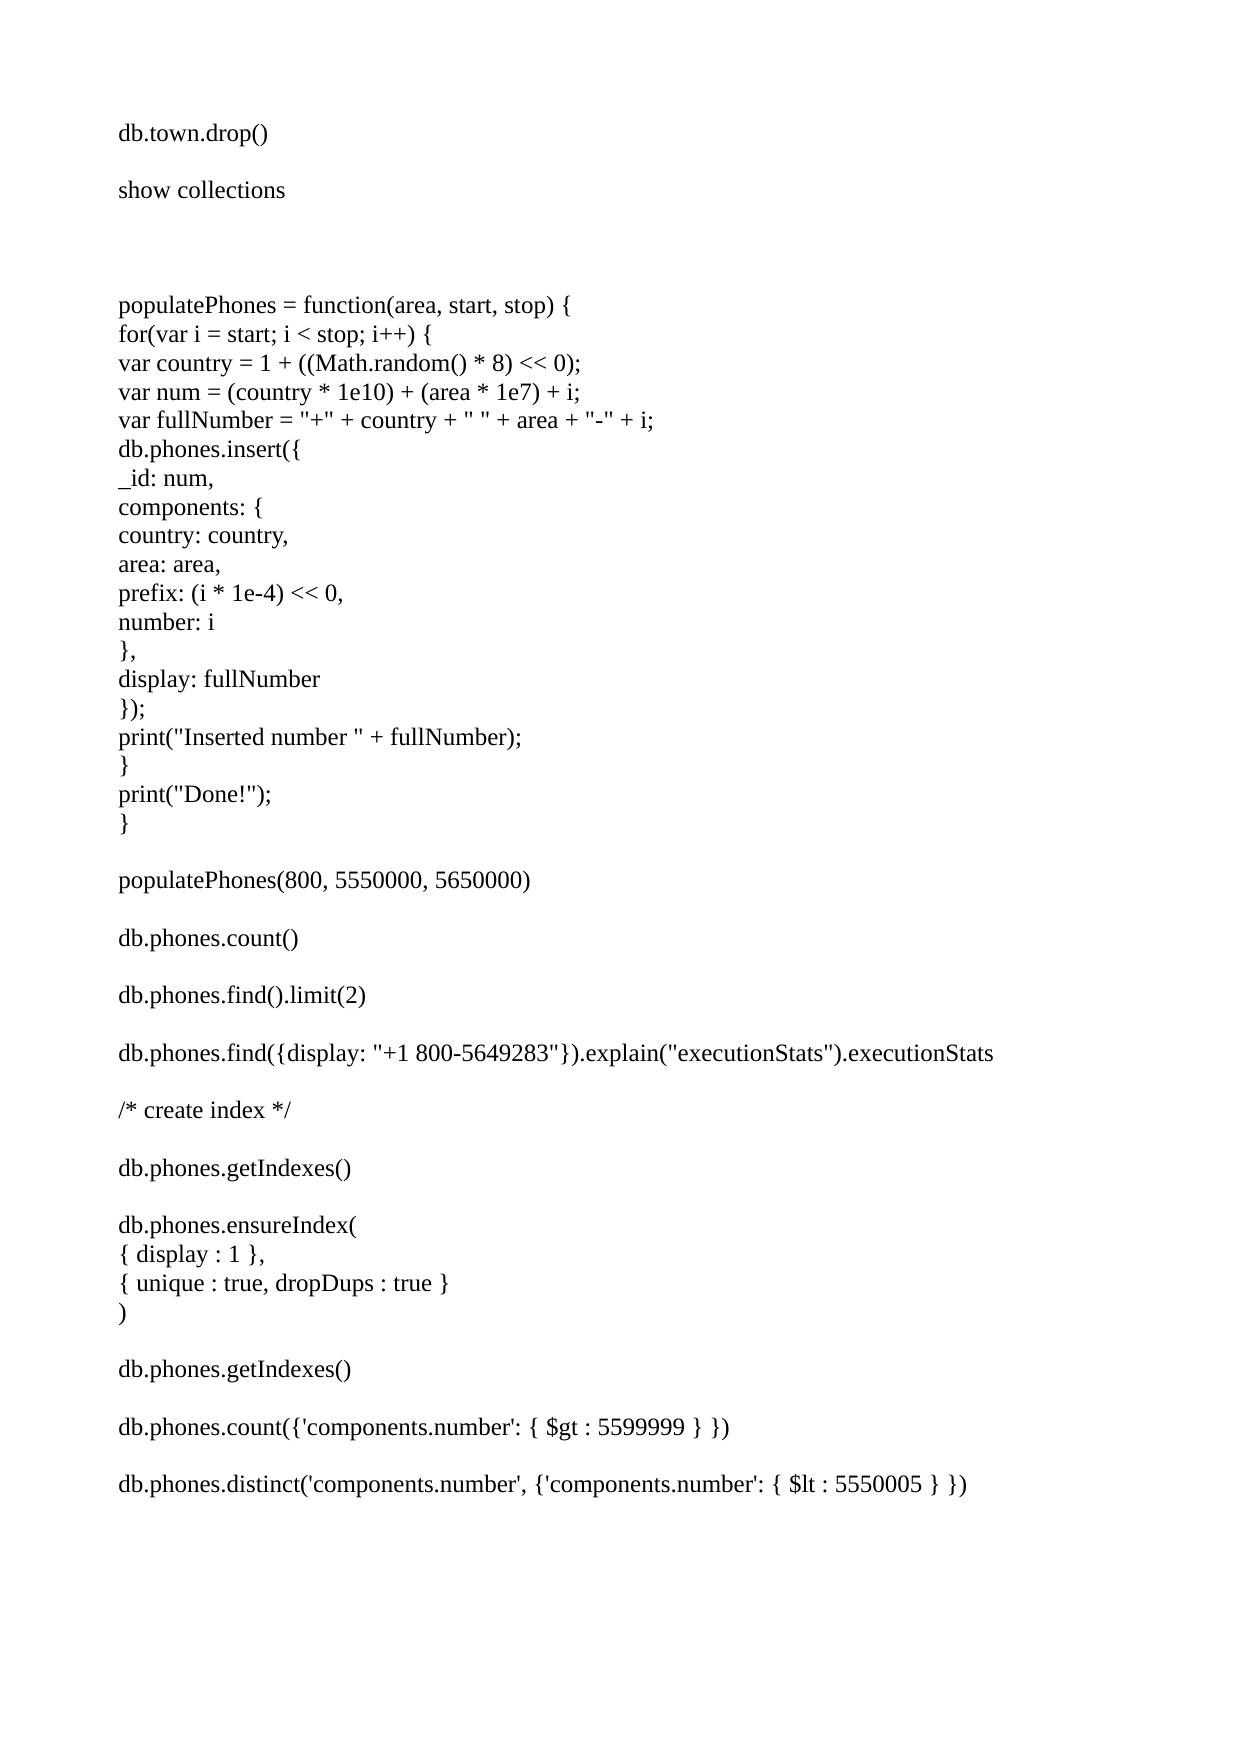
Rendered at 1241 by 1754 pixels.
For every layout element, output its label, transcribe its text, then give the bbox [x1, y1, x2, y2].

text show collections [118, 176, 1122, 204]
text prefix: (i * 1e-4) << 0, [118, 578, 1122, 607]
text for(var i = start; i < stop; i++) { [118, 319, 1122, 348]
text _id: num, [118, 463, 1122, 492]
text country: country, [118, 521, 1122, 549]
text db.phones.count() [118, 923, 1122, 952]
text print("Done!"); [118, 779, 1122, 808]
text area: area, [118, 549, 1122, 578]
text populatePhones(800, 5550000, 5650000) [118, 866, 1122, 894]
text var num = (country * 1e10) + (area * 1e7) + i; [118, 377, 1122, 406]
text }, [118, 636, 1122, 664]
text db.town.drop() [118, 118, 1122, 147]
text { display : 1 }, [118, 1239, 1122, 1268]
text db.phones.ensureIndex( [118, 1211, 1122, 1239]
text ) [118, 1297, 1122, 1326]
text } [118, 808, 1122, 837]
text db.phones.getIndexes() [118, 1354, 1122, 1383]
text db.phones.distinct('components.number', {'components.number': { $lt : 5550005 } }) [118, 1469, 1122, 1498]
text db.phones.find({display: "+1 800-5649283"}).explain("executionStats").executionStats [118, 1038, 1122, 1067]
text print("Inserted number " + fullNumber); [118, 722, 1122, 751]
text var country = 1 + ((Math.random() * 8) << 0); [118, 348, 1122, 377]
text display: fullNumber [118, 664, 1122, 693]
text /* create index */ [118, 1096, 1122, 1124]
text var fullNumber = "+" + country + " " + area + "-" + i; [118, 406, 1122, 434]
text db.phones.getIndexes() [118, 1153, 1122, 1182]
text components: { [118, 492, 1122, 521]
text db.phones.find().limit(2) [118, 981, 1122, 1009]
text number: i [118, 607, 1122, 636]
text } [118, 751, 1122, 779]
text }); [118, 693, 1122, 722]
text populatePhones = function(area, start, stop) { [118, 291, 1122, 319]
text db.phones.count({'components.number': { $gt : 5599999 } }) [118, 1412, 1122, 1441]
text { unique : true, dropDups : true } [118, 1268, 1122, 1297]
text db.phones.insert({ [118, 434, 1122, 463]
